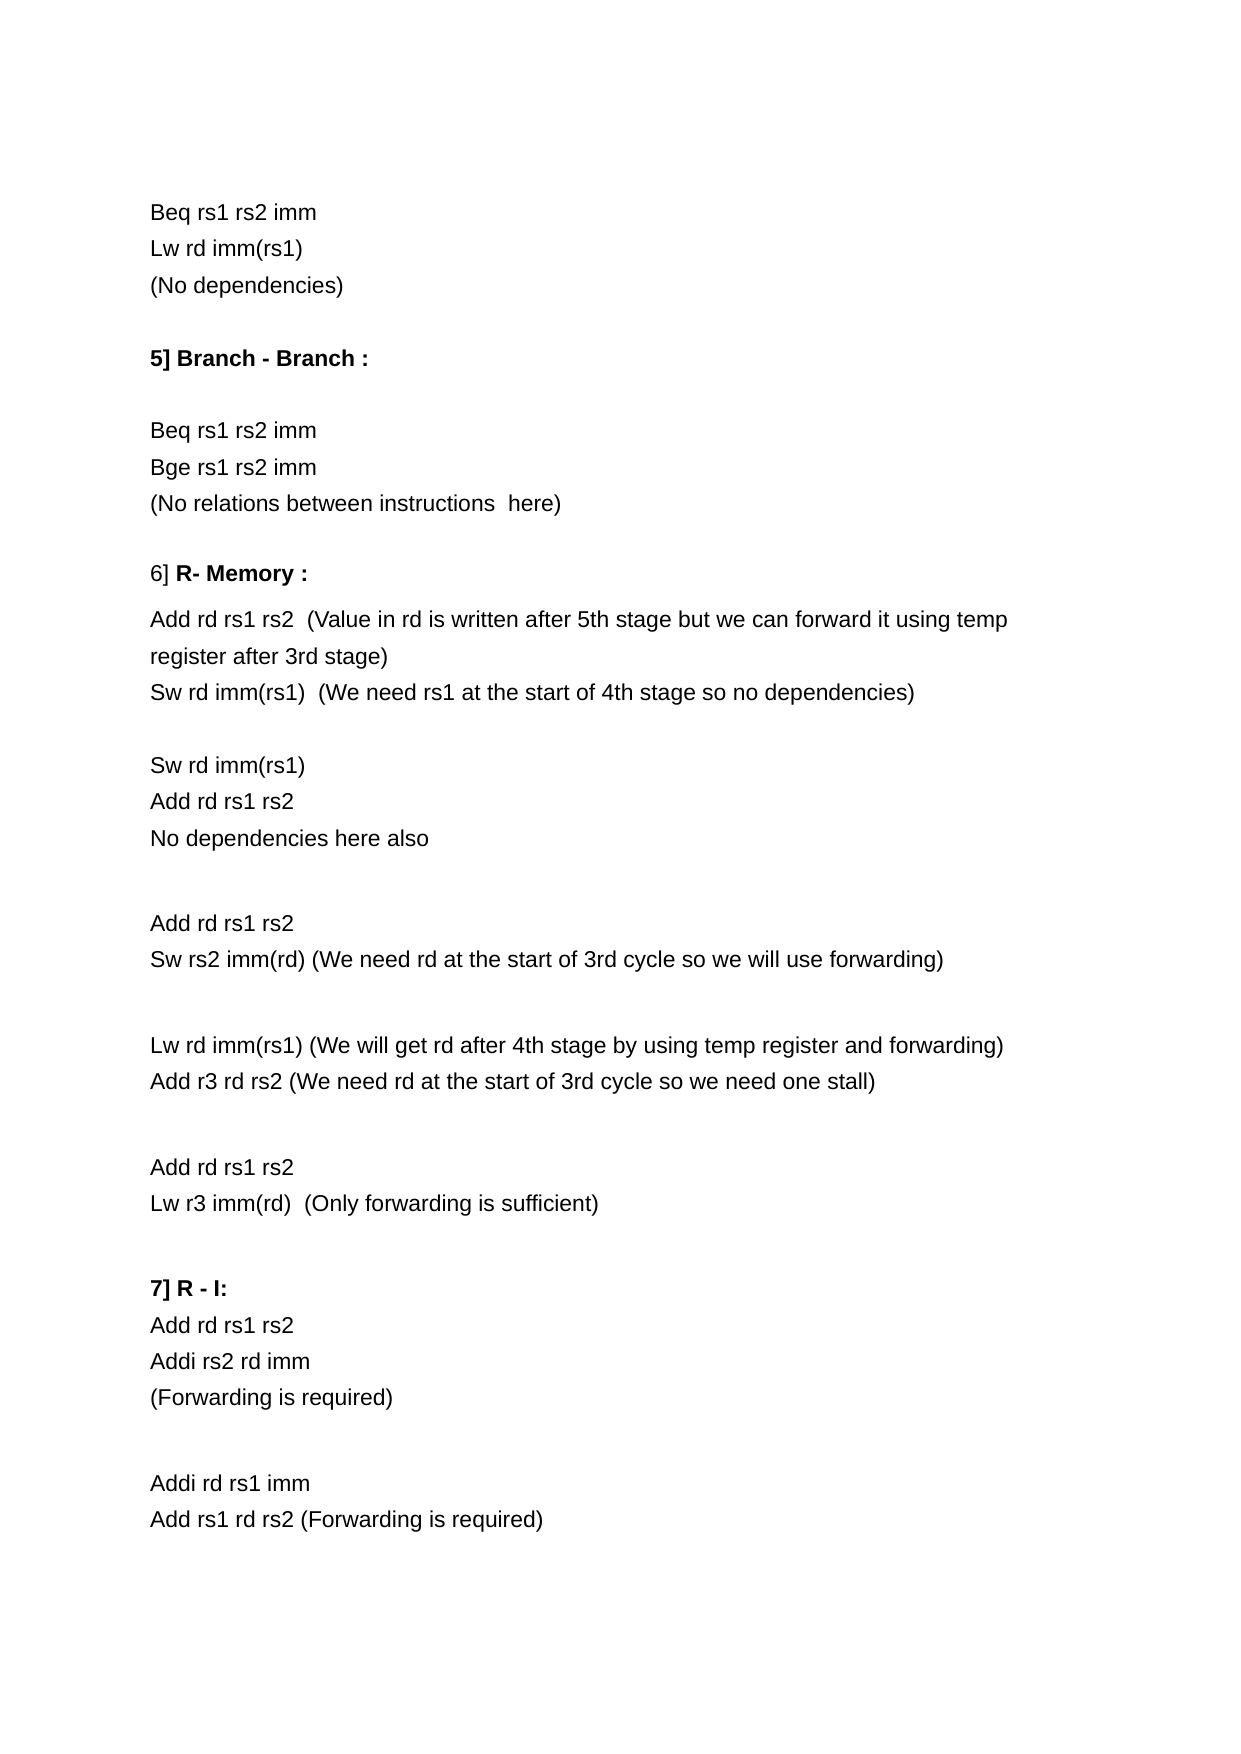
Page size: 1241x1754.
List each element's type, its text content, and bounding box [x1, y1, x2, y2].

text Add rs1 rd rs2 (Forwarding is required) [150, 1506, 1090, 1532]
text 6] R- Memory : [150, 526, 1090, 587]
text 5] Branch - Branch : [150, 344, 1090, 371]
text (Forwarding is required) [150, 1384, 1090, 1411]
text Sw rd imm(rs1) [150, 752, 1090, 778]
text Sw rs2 imm(rd) (We need rd at the start of 3rd cycle so we will use forwarding) [150, 946, 1090, 973]
text Beq rs1 rs2 imm [150, 417, 1090, 443]
text Addi rs2 rd imm [150, 1348, 1090, 1374]
text Add rd rs1 rs2 [150, 1153, 1090, 1180]
text Add rd rs1 rs2 (Value in rd is written after 5th stage but we can forward it using temp register after 3rd stage) [150, 606, 1090, 669]
text No dependencies here also [150, 824, 1090, 851]
text Add r3 rd rs2 (We need rd at the start of 3rd cycle so we need one stall) [150, 1068, 1090, 1094]
text Lw rd imm(rs1) [150, 235, 1090, 262]
text (No dependencies) [150, 272, 1090, 298]
text Beq rs1 rs2 imm [150, 199, 1090, 225]
text Lw rd imm(rs1) (We will get rd after 4th stage by using temp register and forwarding) [150, 1032, 1090, 1058]
text Addi rd rs1 imm [150, 1470, 1090, 1496]
text Sw rd imm(rs1) (We need rs1 at the start of 4th stage so no dependencies) [150, 679, 1090, 705]
text Add rd rs1 rs2 [150, 1312, 1090, 1338]
text Bge rs1 rs2 imm [150, 453, 1090, 480]
text Lw r3 imm(rd) (Only forwarding is sufficient) [150, 1190, 1090, 1216]
text Add rd rs1 rs2 [150, 910, 1090, 936]
text (No relations between instructions here) [150, 490, 1090, 516]
text 7] R - I: [150, 1275, 1090, 1302]
text Add rd rs1 rs2 [150, 788, 1090, 814]
